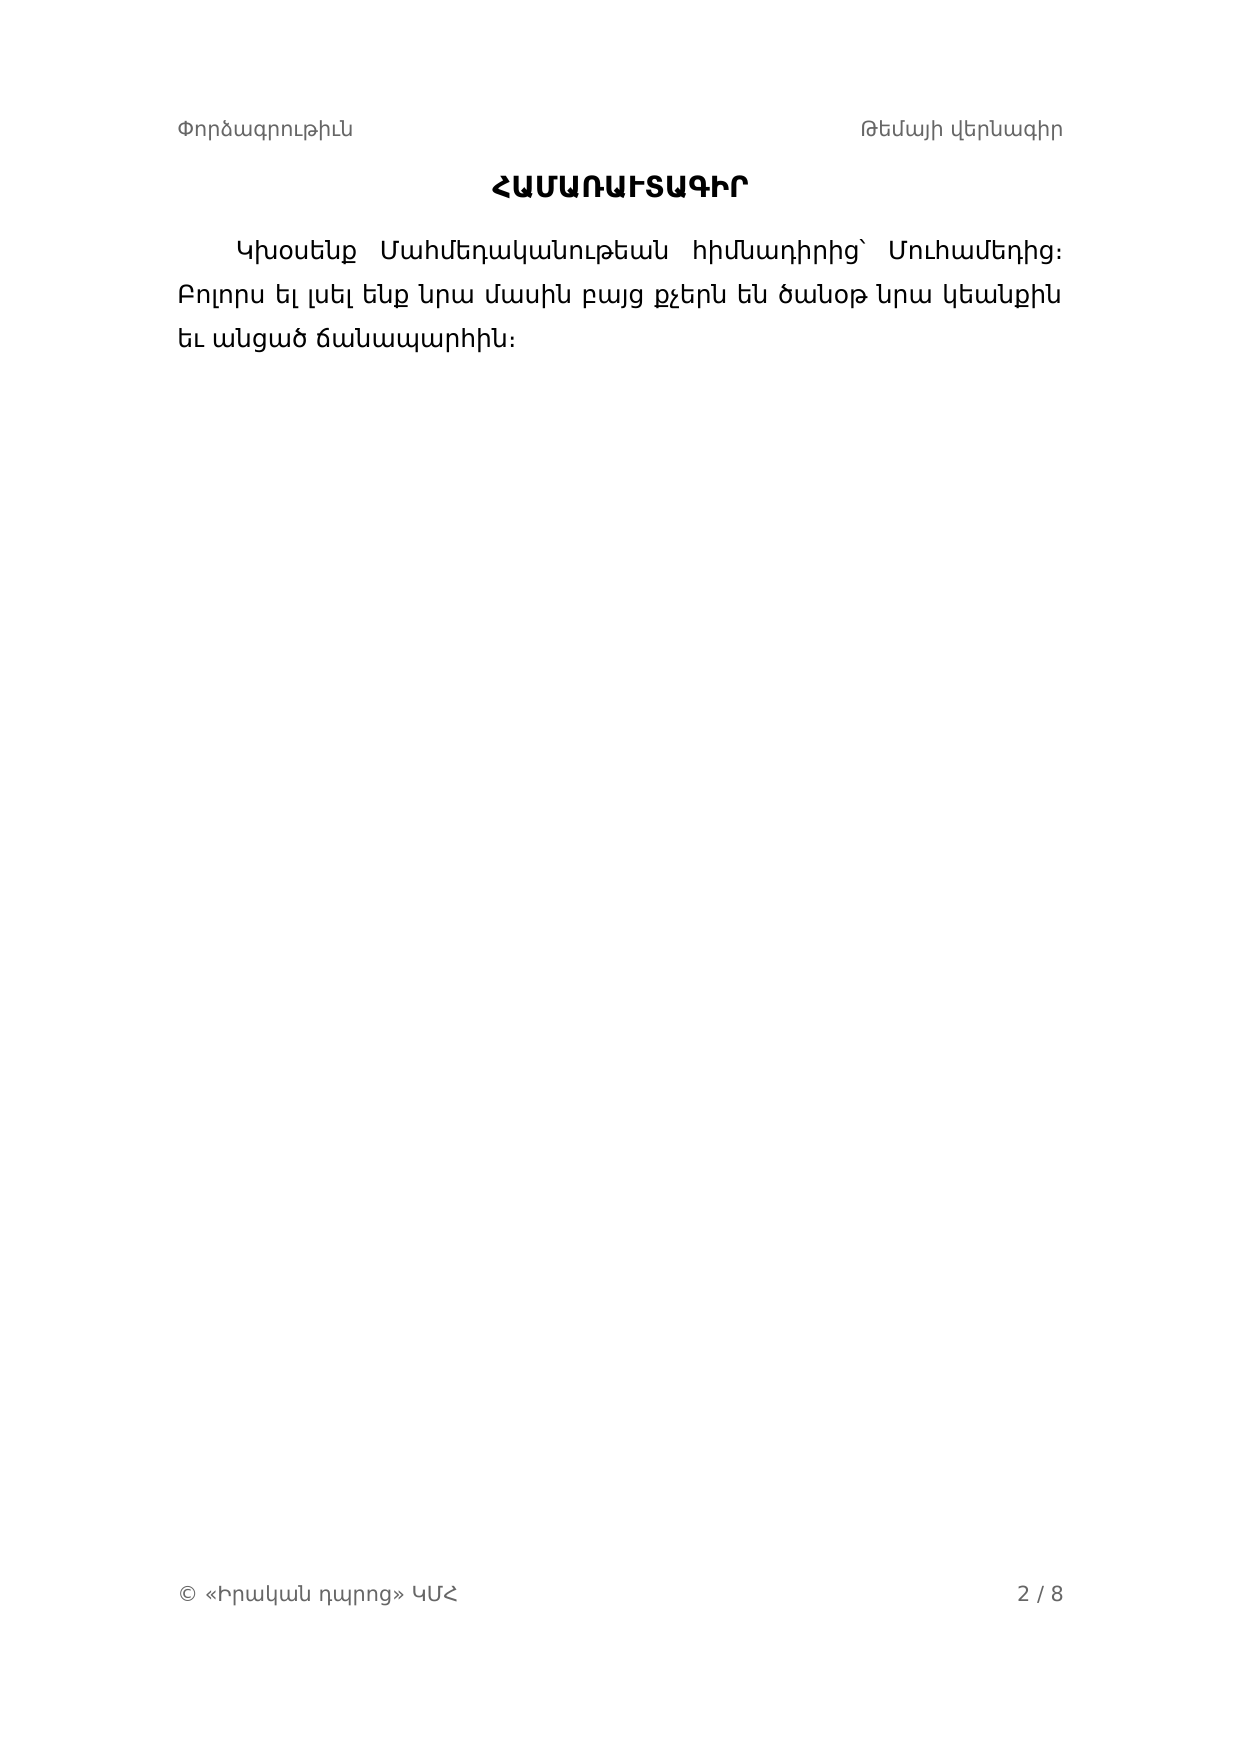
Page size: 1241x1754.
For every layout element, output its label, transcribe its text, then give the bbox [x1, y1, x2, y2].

text Կխօսենք Մահմեդականութեան հիմնադիրից՝ Մուհամեդից։ Բոլորս ել լսել ենք նրա մասին բայց քչերն են ծանօթ նրա կեանքին եւ անցած ճանապարհին։ [177, 236, 1063, 353]
title ՀԱՄԱՌԱՒՏԱԳԻՐ [177, 171, 1063, 205]
